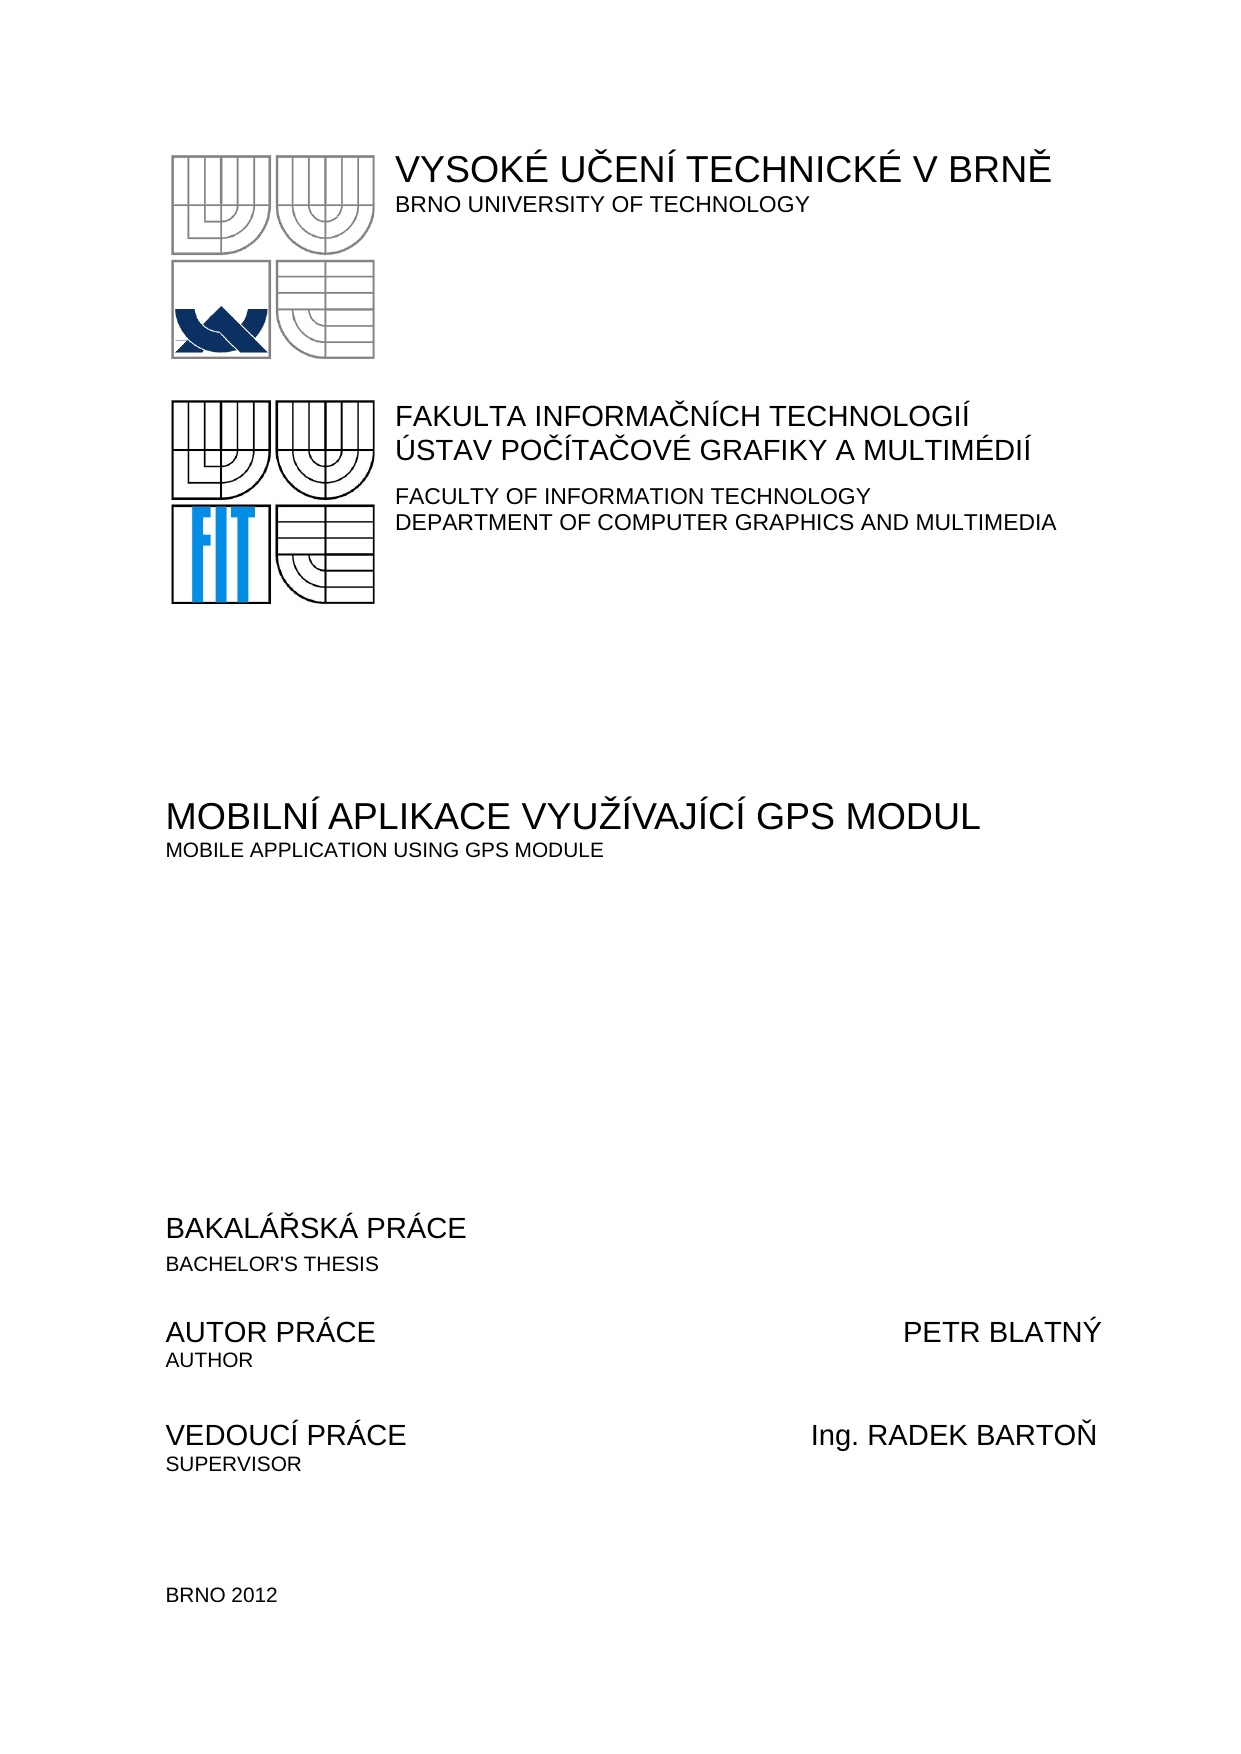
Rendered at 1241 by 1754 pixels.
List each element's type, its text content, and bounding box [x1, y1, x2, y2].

text AUTHOR [165, 1348, 1104, 1372]
text Mobilní aplikace využívající gps modul [165, 794, 1104, 838]
text BRNO 2012 [165, 1582, 1104, 1606]
text AUTOR PRÁCE PETR BLATNÝ [165, 1315, 1104, 1348]
picture [171, 155, 375, 359]
subtitle BAKALÁŘSKÁ PRÁCE [165, 1212, 1104, 1245]
text VYSOKÉ UČENÍ TECHNICKÉ V BRNĚ [165, 148, 1104, 191]
subtitle BACHELOR's thesis [165, 1251, 1104, 1275]
text VEDOUCÍ PRÁCE Ing. RADEK BARTOŇ [165, 1418, 1104, 1452]
text mobile application using gps module [165, 838, 1104, 862]
text ÚSTAV POČÍTAČOVÉ GRAFIKY A MULTIMÉDIÍ [376, 433, 1104, 466]
text FACULTY OF INFORMATION TECHNOLOGY [376, 483, 1104, 509]
text FAKULTA INFORMAČNÍCH TECHNOLOGIÍ [165, 399, 1104, 605]
text BRNO UNIVERSITY OF TECHNOLOGY [165, 154, 1104, 360]
picture [171, 400, 375, 604]
text DEPARTMENT OF COMPUTER GRAPHICS AND MULTIMEDIA [376, 509, 1104, 536]
text SUPERVISOR [165, 1452, 1104, 1476]
